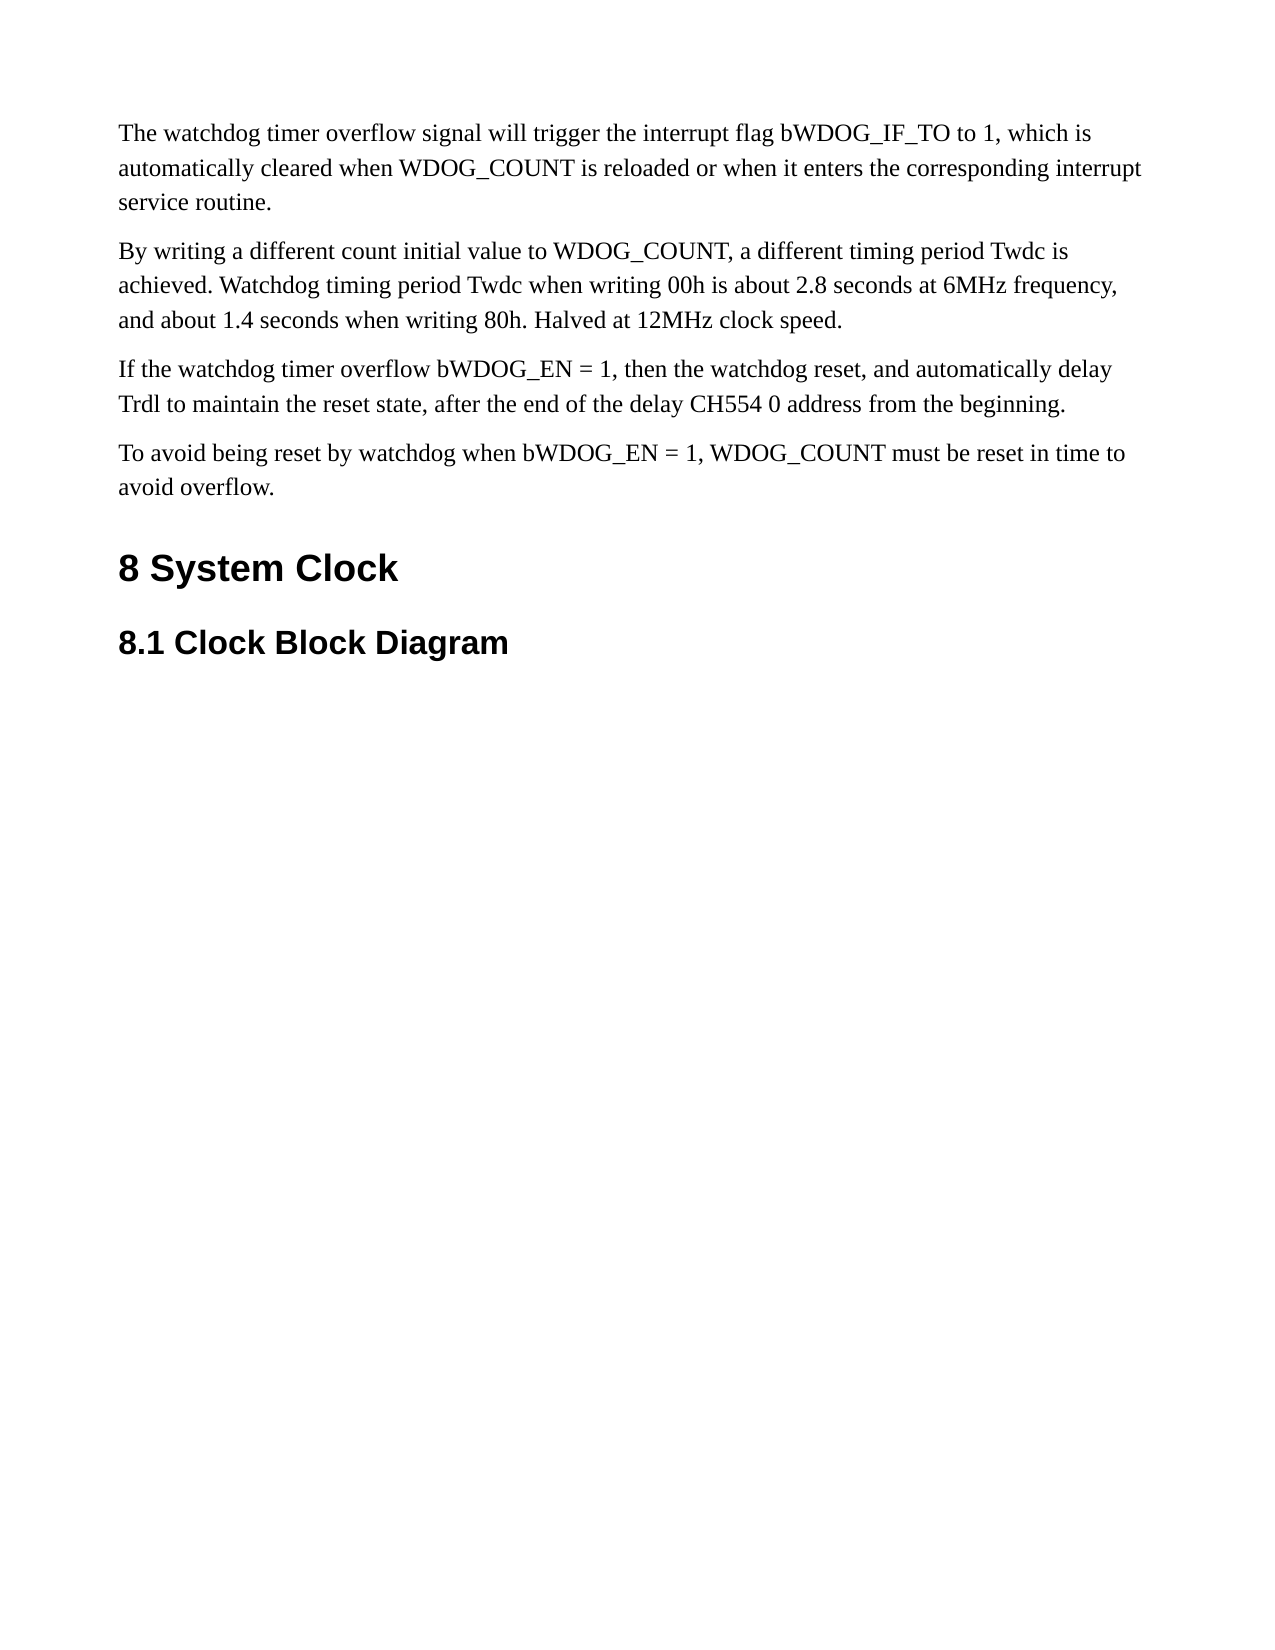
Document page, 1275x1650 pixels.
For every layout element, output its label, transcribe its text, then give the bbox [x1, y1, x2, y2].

text If the watchdog timer overflow bWDOG_EN = 1, then the watchdog reset, and automatically delay Trdl to maintain the reset state, after the end of the delay CH554 0 address from the beginning. [118, 354, 1157, 417]
subtitle 8.1 Clock Block Diagram [118, 623, 1157, 662]
text The watchdog timer overflow signal will trigger the interrupt flag bWDOG_IF_TO to 1, which is automatically cleared when WDOG_COUNT is reloaded or when it enters the corresponding interrupt service routine. [118, 118, 1157, 216]
text By writing a different count initial value to WDOG_COUNT, a different timing period Twdc is achieved. Watchdog timing period Twdc when writing 00h is about 2.8 seconds at 6MHz frequency, and about 1.4 seconds when writing 80h. Halved at 12MHz clock speed. [118, 236, 1157, 334]
text To avoid being reset by watchdog when bWDOG_EN = 1, WDOG_COUNT must be reset in time to avoid overflow. [118, 438, 1157, 501]
subtitle 8 System Clock [118, 546, 1157, 590]
